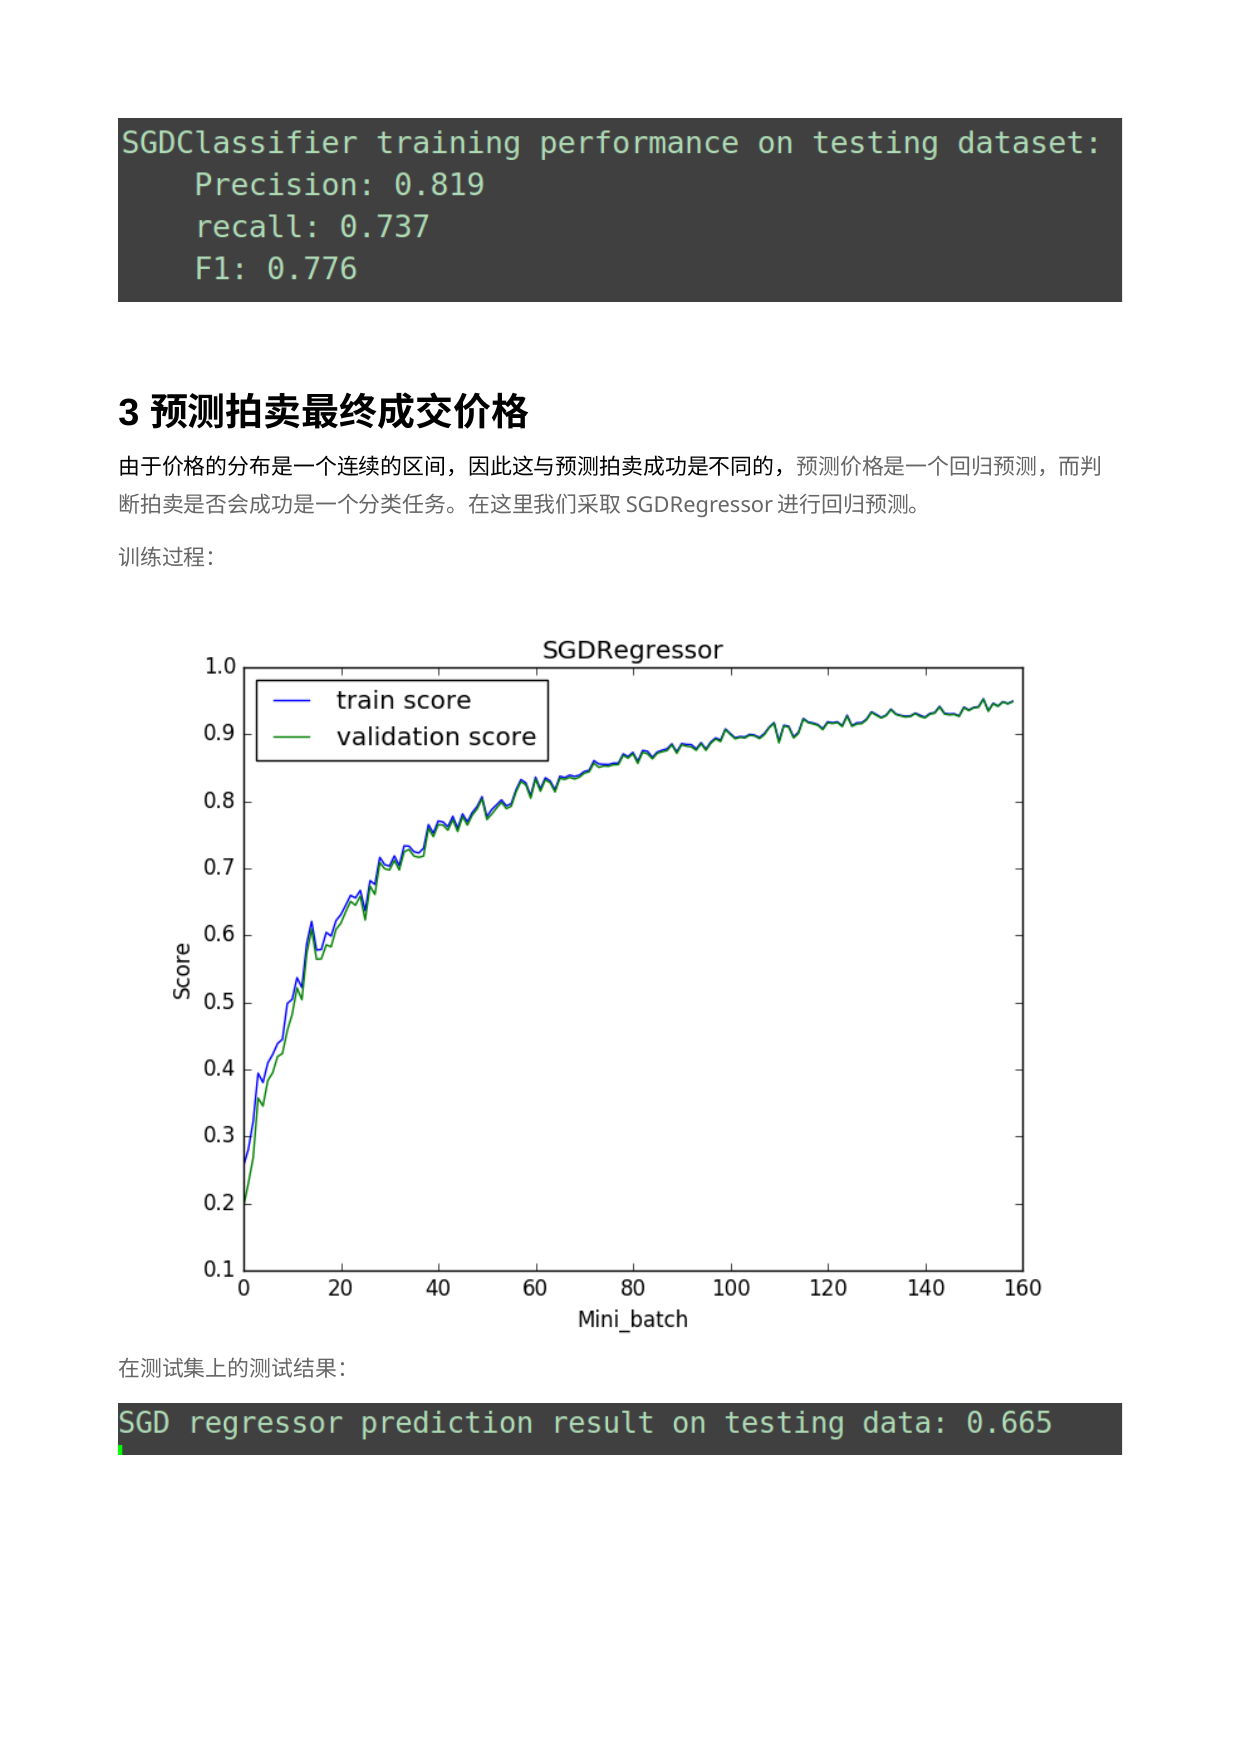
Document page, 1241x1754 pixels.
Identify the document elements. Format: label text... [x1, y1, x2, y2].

picture [118, 1403, 1123, 1455]
subtitle 3 预测拍卖最终成交价格 [118, 382, 1122, 437]
picture [118, 118, 1123, 302]
text 训练过程： [118, 540, 1122, 571]
picture [118, 592, 1123, 1346]
text 在测试集上的测试结果： [118, 1346, 1122, 1383]
text 由于价格的分布是一个连续的区间，因此这与预测拍卖成功是不同的，预测价格是一个回归预测，而判断拍卖是否会成功是一个分类任务。在这里我们采取SGDRegressor进行回归预测。 [118, 449, 1122, 519]
